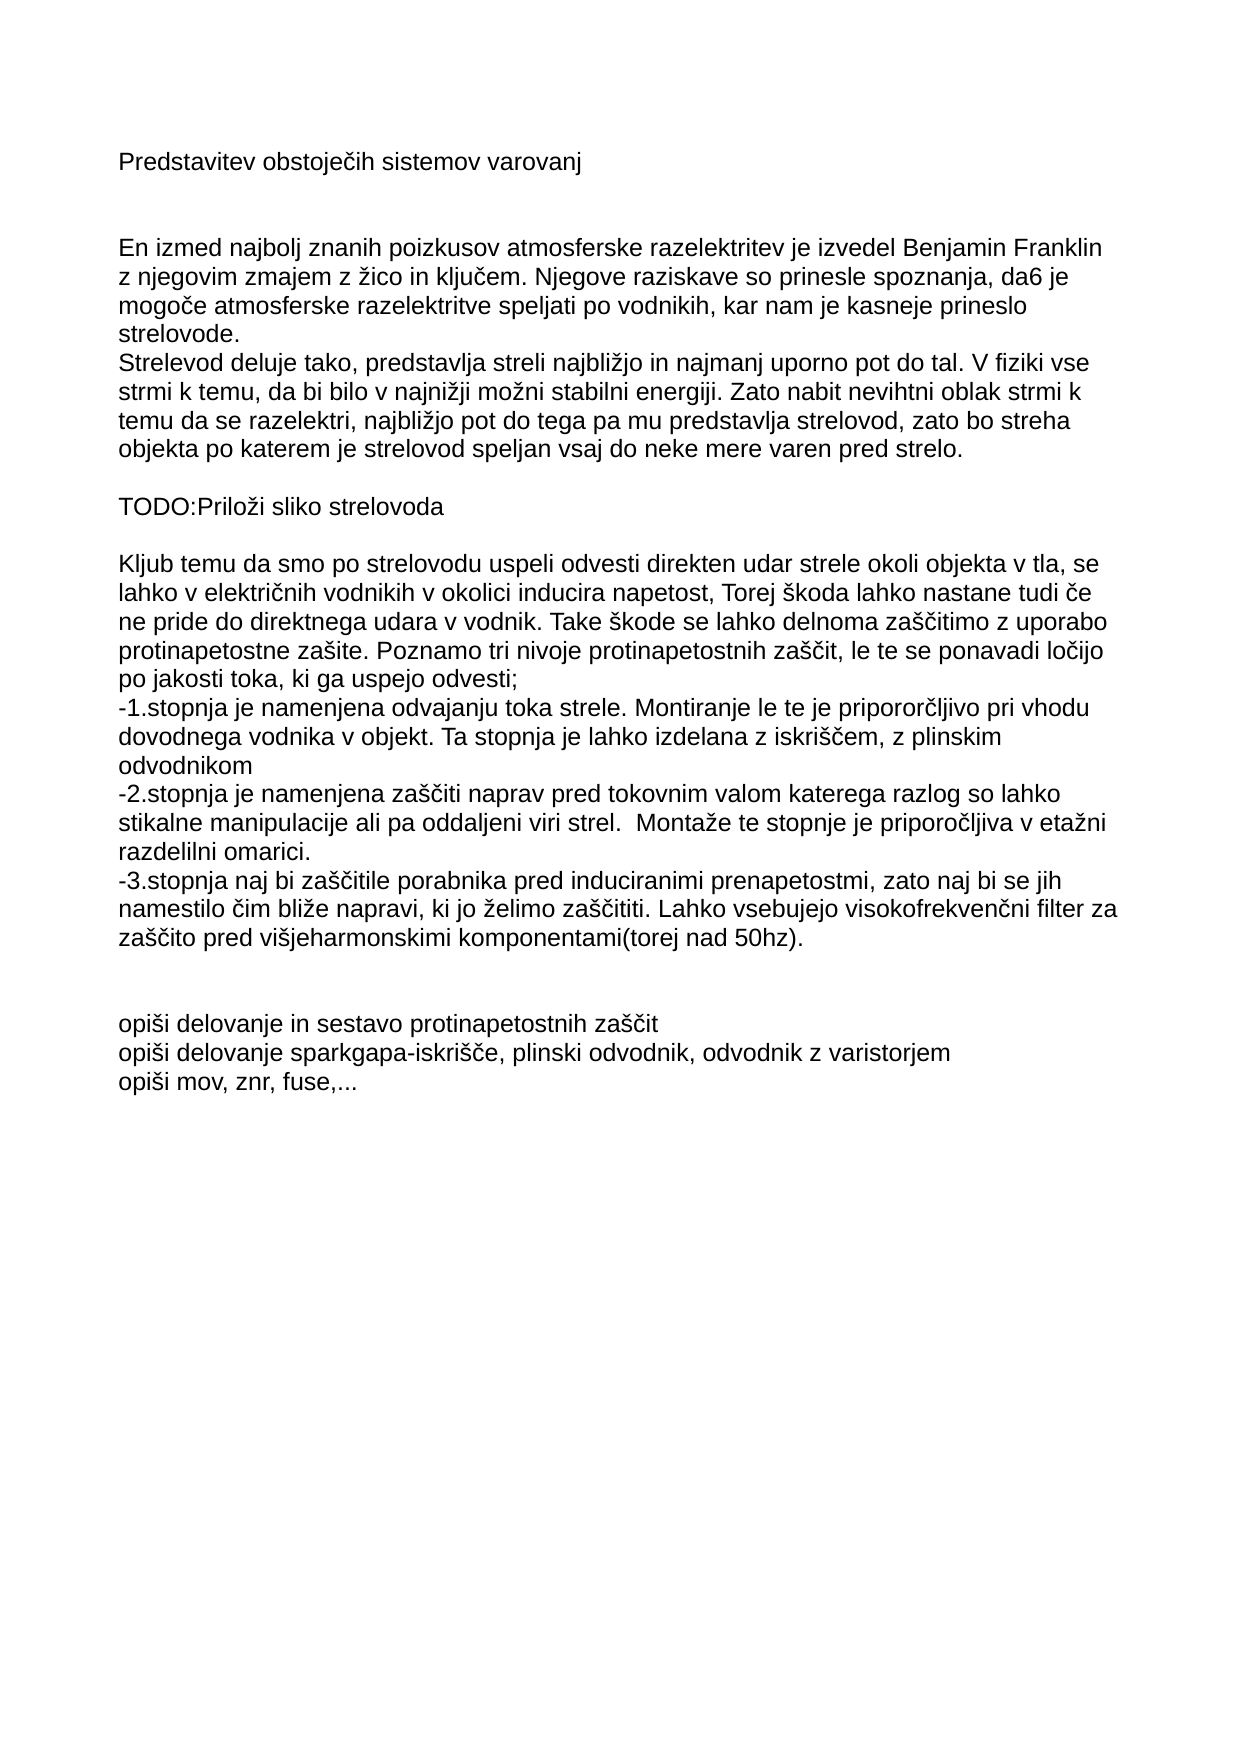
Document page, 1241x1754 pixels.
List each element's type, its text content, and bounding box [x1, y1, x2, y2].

text opiši mov, znr, fuse,... [118, 1067, 1122, 1096]
text opiši delovanje in sestavo protinapetostnih zaščit [118, 1009, 1122, 1038]
text -2.stopnja je namenjena zaščiti naprav pred tokovnim valom katerega razlog so lahko stikalne manipulacije ali pa oddaljeni viri strel. Montaže te stopnje je priporočljiva v etažni razdelilni omarici. [118, 779, 1122, 866]
text Kljub temu da smo po strelovodu uspeli odvesti direkten udar strele okoli objekta v tla, se lahko v električnih vodnikih v okolici inducira napetost, Torej škoda lahko nastane tudi če ne pride do direktnega udara v vodnik. Take škode se lahko delnoma zaščitimo z uporabo protinapetostne zašite. Poznamo tri nivoje protinapetostnih zaščit, le te se ponavadi ločijo po jakosti toka, ki ga uspejo odvesti; [118, 549, 1122, 693]
text opiši delovanje sparkgapa-iskrišče, plinski odvodnik, odvodnik z varistorjem [118, 1038, 1122, 1067]
text -1.stopnja je namenjena odvajanju toka strele. Montiranje le te je pripororčljivo pri vhodu dovodnega vodnika v objekt. Ta stopnja je lahko izdelana z iskriščem, z plinskim odvodnikom [118, 693, 1122, 779]
text Predstavitev obstoječih sistemov varovanj [118, 147, 1122, 176]
text -3.stopnja naj bi zaščitile porabnika pred induciranimi prenapetostmi, zato naj bi se jih namestilo čim bliže napravi, ki jo želimo zaščititi. Lahko vsebujejo visokofrekvenčni filter za zaščito pred višjeharmonskimi komponentami(torej nad 50hz). [118, 866, 1122, 952]
text Strelevod deluje tako, predstavlja streli najbližjo in najmanj uporno pot do tal. V fiziki vse strmi k temu, da bi bilo v najnižji možni stabilni energiji. Zato nabit nevihtni oblak strmi k temu da se razelektri, najbližjo pot do tega pa mu predstavlja strelovod, zato bo streha objekta po katerem je strelovod speljan vsaj do neke mere varen pred strelo. [118, 348, 1122, 463]
text En izmed najbolj znanih poizkusov atmosferske razelektritev je izvedel Benjamin Franklin z njegovim zmajem z žico in ključem. Njegove raziskave so prinesle spoznanja, da6 je mogoče atmosferske razelektritve speljati po vodnikih, kar nam je kasneje prineslo strelovode. [118, 233, 1122, 348]
text TODO:Priloži sliko strelovoda [118, 492, 1122, 521]
